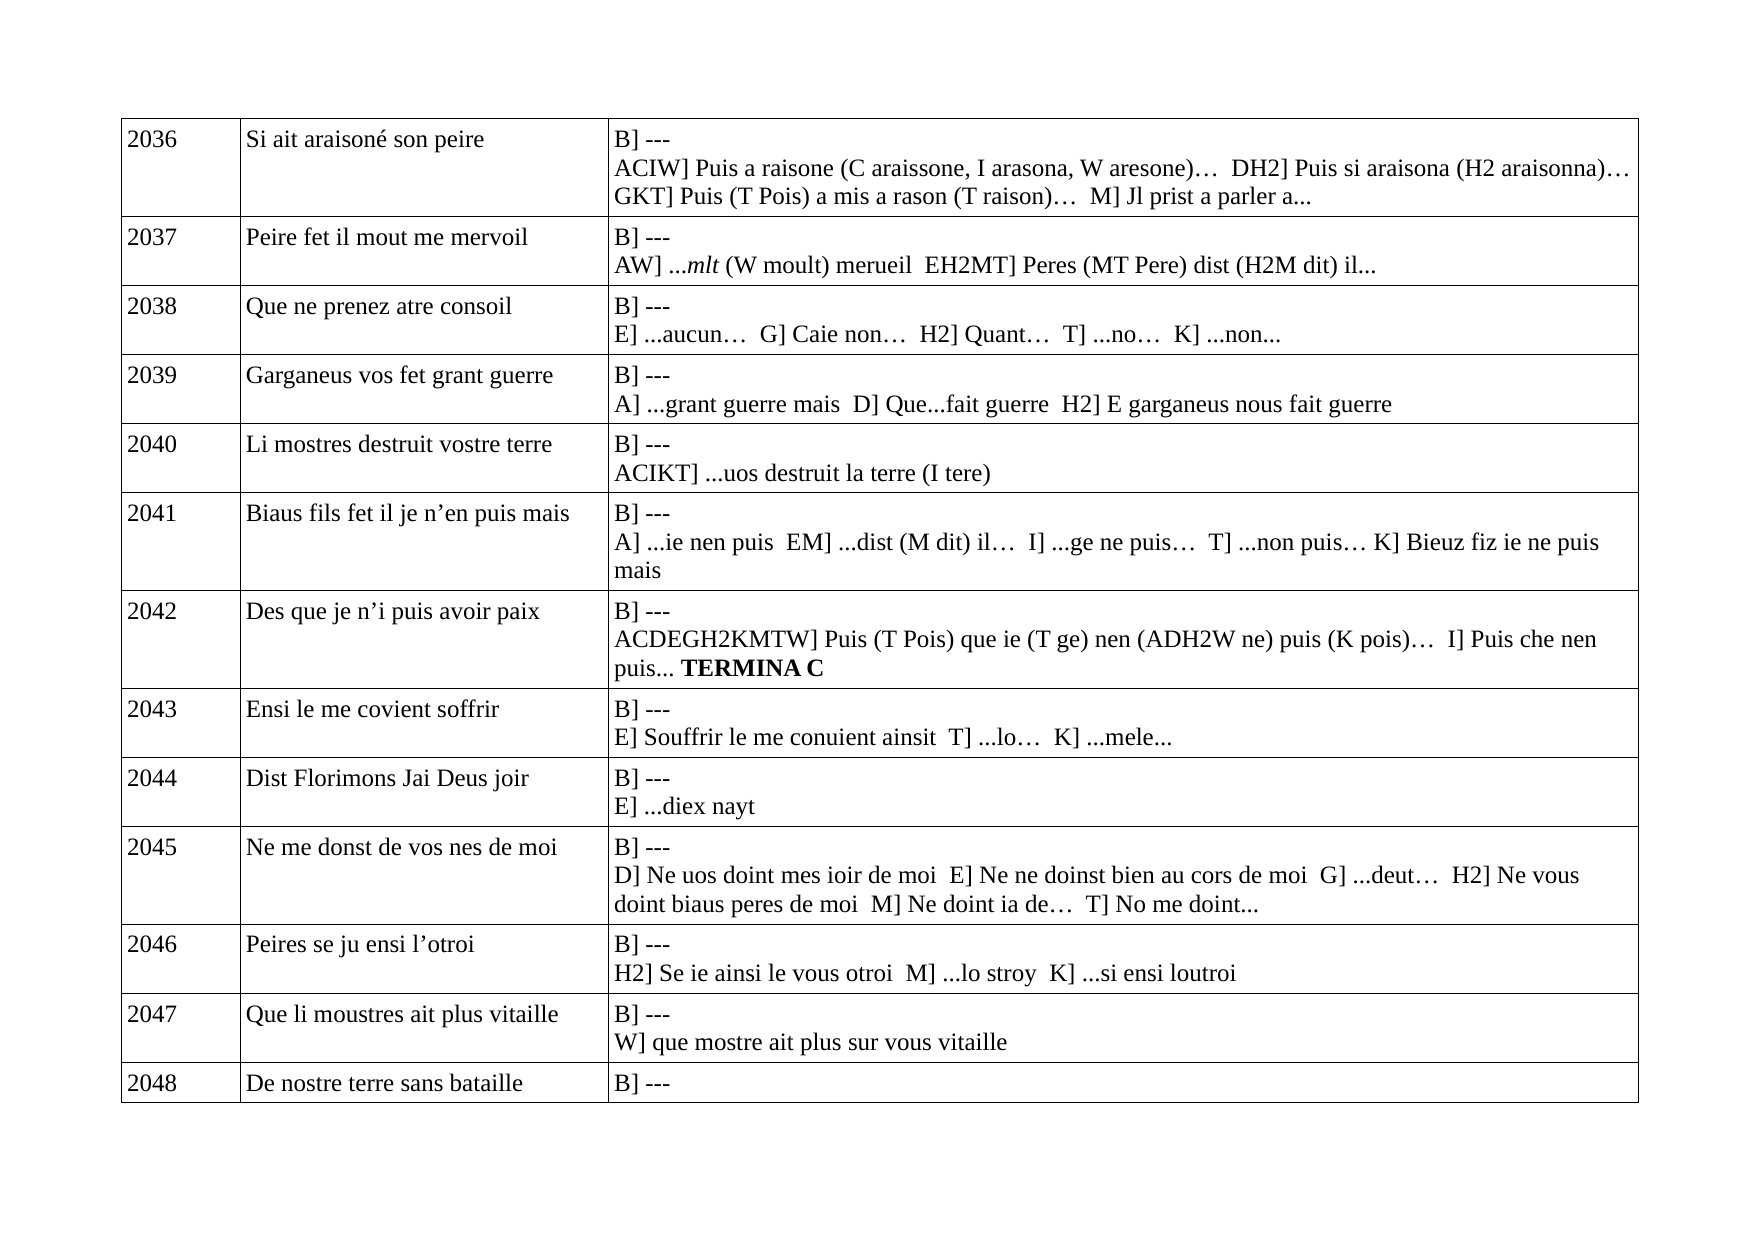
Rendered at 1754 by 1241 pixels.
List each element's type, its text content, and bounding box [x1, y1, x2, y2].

table_cell 2041 [122, 493, 240, 590]
table_cell 2044 [122, 758, 240, 826]
table_cell B] --- A] ...grant guerre mais D] Que...fait guerre H2] E garganeus nous fait guerre [609, 355, 1638, 423]
table_cell B] --- A] ...ie nen puis EM] ...dist (M dit) il… I] ...ge ne puis… T] ...non puis… K] Bieuz fiz ie ne puis mais [609, 493, 1638, 590]
table_cell 2040 [122, 424, 240, 492]
table_cell 2046 [122, 925, 240, 993]
table_cell B] --- W] que mostre ait plus sur vous vitaille [609, 994, 1638, 1062]
table_cell Si ait araisoné son peire [241, 119, 608, 216]
table_cell B] --- E] ...diex nayt [609, 758, 1638, 826]
table_cell Biaus fils fet il je n’en puis mais [241, 493, 608, 590]
table_cell Peires se ju ensi l’otroi [241, 925, 608, 993]
table_cell Ne me donst de vos nes de moi [241, 827, 608, 924]
table_cell Que ne prenez atre consoil [241, 286, 608, 354]
table_cell De nostre terre sans bataille [241, 1063, 608, 1102]
table_cell 2039 [122, 355, 240, 423]
table_cell B] --- ACIW] Puis a raisone (C araissone, I arasona, W aresone)… DH2] Puis si araisona (H2 araisonna)… GKT] Puis (T Pois) a mis a rason (T raison)… M] Jl prist a parler a... [609, 119, 1638, 216]
table_cell B] --- ACDEGH2KMTW] Puis (T Pois) que ie (T ge) nen (ADH2W ne) puis (K pois)… I] Puis che nen puis... TERMINA C [609, 591, 1638, 688]
table_cell B] --- ACIKT] ...uos destruit la terre (I tere) [609, 424, 1638, 492]
table_cell B] --- D] Ne uos doint mes ioir de moi E] Ne ne doinst bien au cors de moi G] ...deut… H2] Ne vous doint biaus peres de moi M] Ne doint ia de… T] No me doint... [609, 827, 1638, 924]
table_cell B] --- H2] Se ie ainsi le vous otroi M] ...lo stroy K] ...si ensi loutroi [609, 925, 1638, 993]
table_cell B] --- AW] ...mlt (W moult) merueil EH2MT] Peres (MT Pere) dist (H2M dit) il... [609, 217, 1638, 285]
table_cell B] --- E] Souffrir le me conuient ainsit T] ...lo… K] ...mele... [609, 689, 1638, 757]
table_cell Peire fet il mout me mervoil [241, 217, 608, 285]
table_cell Ensi le me covient soffrir [241, 689, 608, 757]
table_cell Garganeus vos fet grant guerre [241, 355, 608, 423]
table_cell 2043 [122, 689, 240, 757]
table_cell 2038 [122, 286, 240, 354]
table_cell 2037 [122, 217, 240, 285]
table_cell Dist Florimons Jai Deus joir [241, 758, 608, 826]
table_cell Li mostres destruit vostre terre [241, 424, 608, 492]
table_cell 2047 [122, 994, 240, 1062]
table_cell Que li moustres ait plus vitaille [241, 994, 608, 1062]
table_cell B] [609, 1063, 1638, 1102]
table_cell Des que je n’i puis avoir paix [241, 591, 608, 688]
table_cell 2042 [122, 591, 240, 688]
table_cell 2045 [122, 827, 240, 924]
table_cell 2048 [122, 1063, 240, 1102]
table_cell B] --- E] ...aucun… G] Caie non… H2] Quant… T] ...no… K] ...non... [609, 286, 1638, 354]
table_cell 2036 [122, 119, 240, 216]
